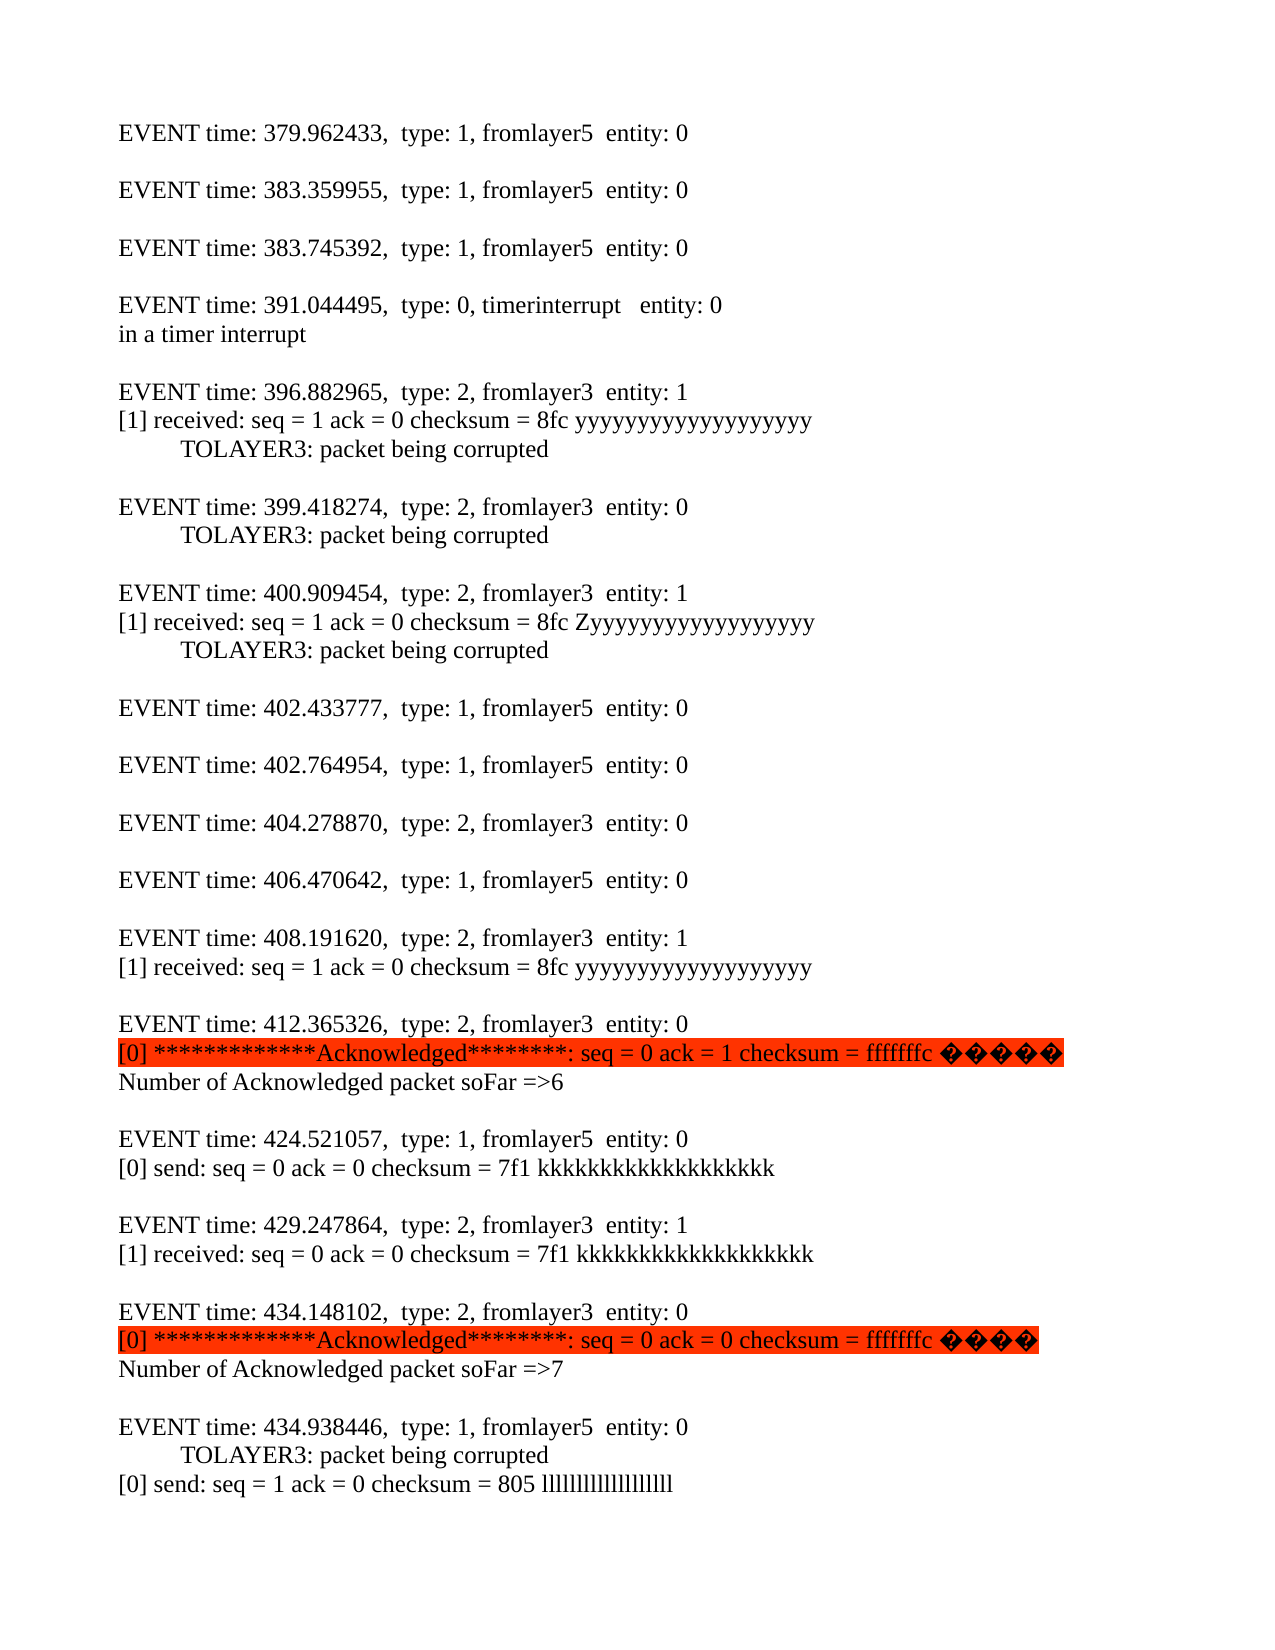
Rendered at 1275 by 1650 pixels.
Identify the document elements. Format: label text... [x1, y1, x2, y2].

text EVENT time: 383.359955, type: 1, fromlayer5 entity: 0 [118, 176, 1157, 204]
text EVENT time: 406.470642, type: 1, fromlayer5 entity: 0 [118, 866, 1157, 894]
text in a timer interrupt [118, 319, 1157, 348]
text [0] *************Acknowledged********: seq = 0 ack = 1 checksum = fffffffc ����� [118, 1038, 1157, 1067]
text TOLAYER3: packet being corrupted [118, 1441, 1157, 1469]
text [0] send: seq = 0 ack = 0 checksum = 7f1 kkkkkkkkkkkkkkkkkkk [118, 1153, 1157, 1182]
text EVENT time: 424.521057, type: 1, fromlayer5 entity: 0 [118, 1124, 1157, 1153]
text EVENT time: 402.433777, type: 1, fromlayer5 entity: 0 [118, 693, 1157, 722]
text EVENT time: 408.191620, type: 2, fromlayer3 entity: 1 [118, 923, 1157, 952]
text Number of Acknowledged packet soFar =>6 [118, 1067, 1157, 1096]
text EVENT time: 396.882965, type: 2, fromlayer3 entity: 1 [118, 377, 1157, 406]
text EVENT time: 379.962433, type: 1, fromlayer5 entity: 0 [118, 118, 1157, 147]
text Number of Acknowledged packet soFar =>7 [118, 1354, 1157, 1383]
text EVENT time: 434.938446, type: 1, fromlayer5 entity: 0 [118, 1412, 1157, 1441]
text EVENT time: 383.745392, type: 1, fromlayer5 entity: 0 [118, 233, 1157, 262]
text EVENT time: 399.418274, type: 2, fromlayer3 entity: 0 [118, 492, 1157, 521]
text [1] received: seq = 1 ack = 0 checksum = 8fc Zyyyyyyyyyyyyyyyyyy [118, 607, 1157, 636]
text EVENT time: 412.365326, type: 2, fromlayer3 entity: 0 [118, 1009, 1157, 1038]
text TOLAYER3: packet being corrupted [118, 636, 1157, 664]
text [0] *************Acknowledged********: seq = 0 ack = 0 checksum = fffffffc ���� [118, 1326, 1157, 1354]
text EVENT time: 434.148102, type: 2, fromlayer3 entity: 0 [118, 1297, 1157, 1326]
text [1] received: seq = 1 ack = 0 checksum = 8fc yyyyyyyyyyyyyyyyyyy [118, 952, 1157, 981]
text [1] received: seq = 1 ack = 0 checksum = 8fc yyyyyyyyyyyyyyyyyyy [118, 406, 1157, 434]
text [0] send: seq = 1 ack = 0 checksum = 805 lllllllllllllllllll [118, 1469, 1157, 1498]
text [1] received: seq = 0 ack = 0 checksum = 7f1 kkkkkkkkkkkkkkkkkkk [118, 1239, 1157, 1268]
text EVENT time: 404.278870, type: 2, fromlayer3 entity: 0 [118, 808, 1157, 837]
text TOLAYER3: packet being corrupted [118, 521, 1157, 549]
text TOLAYER3: packet being corrupted [118, 434, 1157, 463]
text EVENT time: 391.044495, type: 0, timerinterrupt entity: 0 [118, 291, 1157, 319]
text EVENT time: 402.764954, type: 1, fromlayer5 entity: 0 [118, 751, 1157, 779]
text EVENT time: 429.247864, type: 2, fromlayer3 entity: 1 [118, 1211, 1157, 1239]
text EVENT time: 400.909454, type: 2, fromlayer3 entity: 1 [118, 578, 1157, 607]
